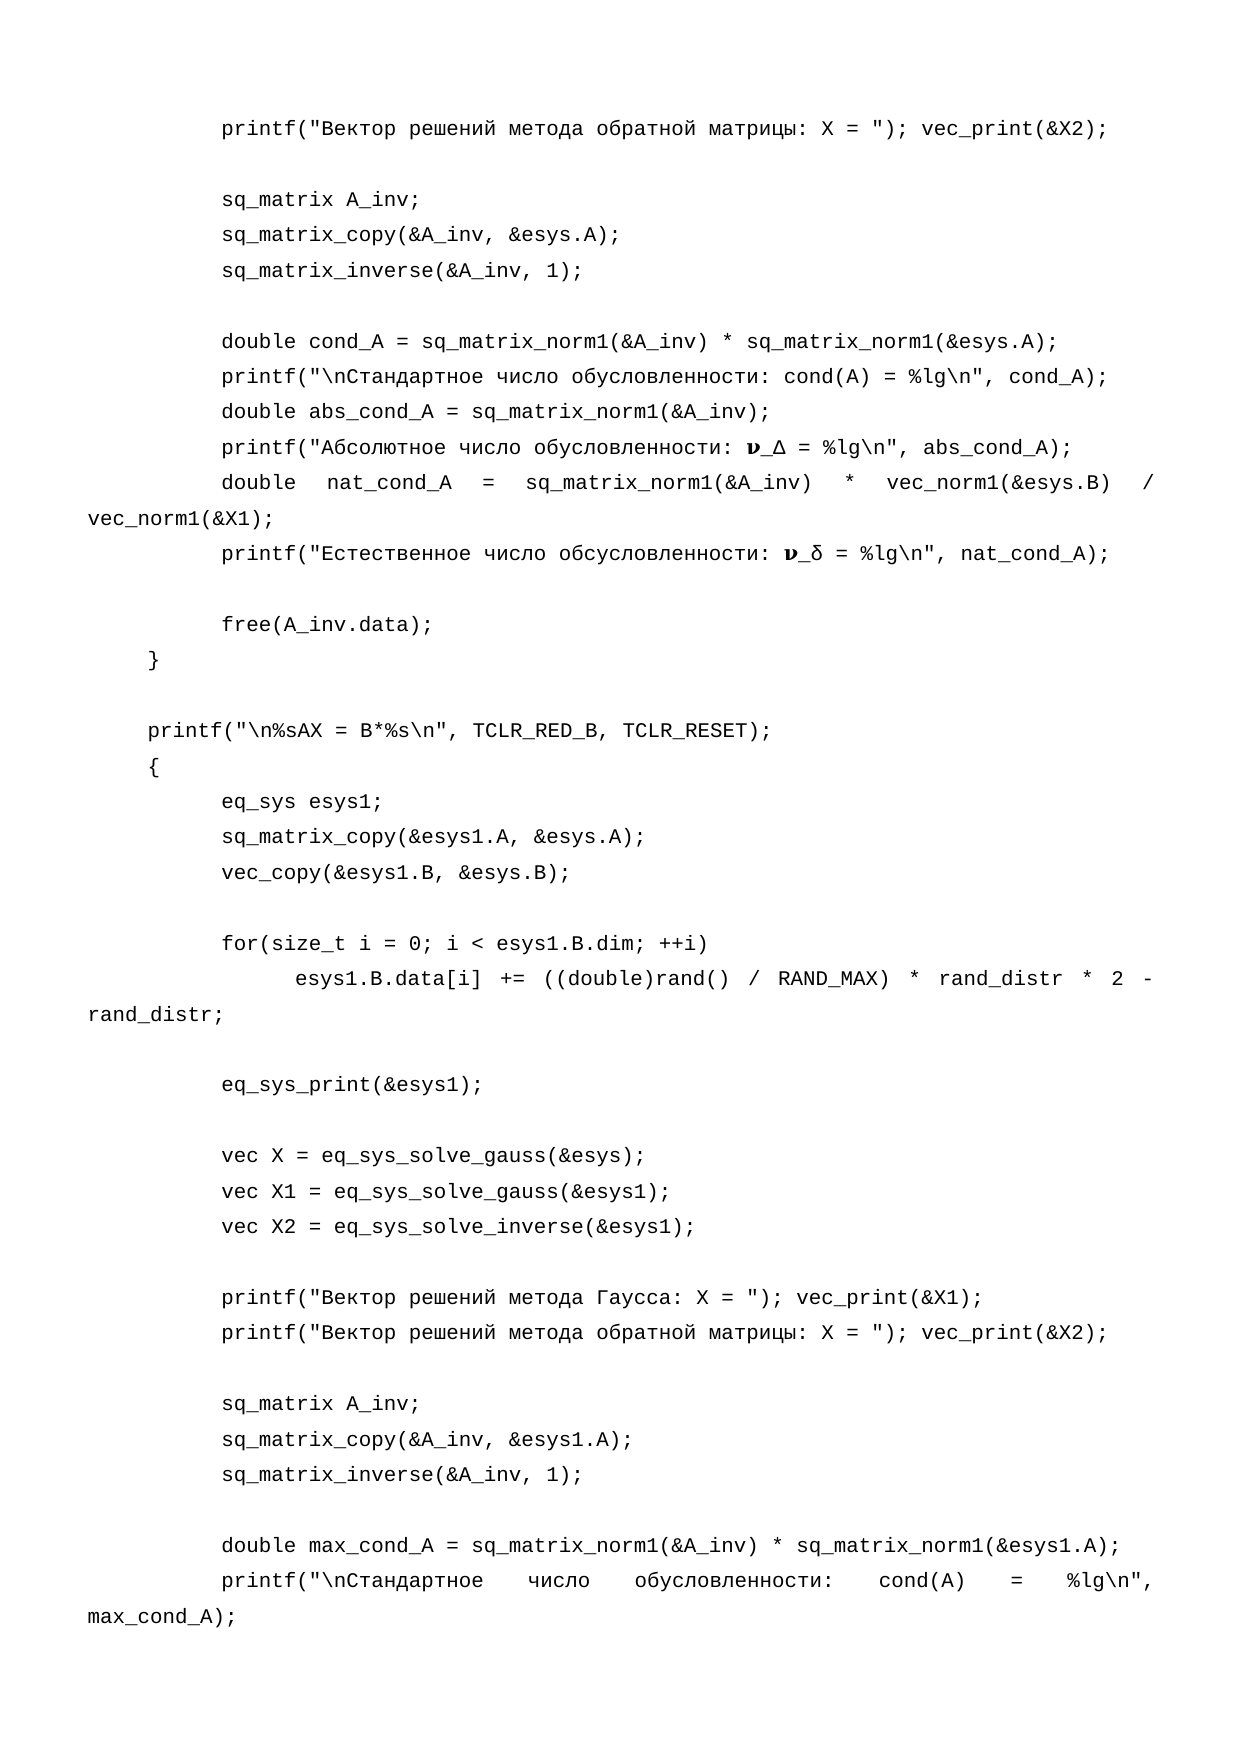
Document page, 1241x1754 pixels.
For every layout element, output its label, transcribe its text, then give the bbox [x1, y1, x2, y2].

text printf("Вектор решений метода Гаусса: X = "); vec_print(&X1); [87, 1287, 1155, 1311]
text { [87, 756, 1155, 779]
text printf("\nСтандартное число обусловленности: cond(A) = %lg\n", max_cond_A); [87, 1570, 1155, 1629]
text esys1.B.data[i] += ((double)rand() / RAND_MAX) * rand_distr * 2 - rand_distr; [87, 968, 1155, 1027]
text sq_matrix_copy(&esys1.A, &esys.A); [87, 826, 1155, 850]
text printf("Вектор решений метода обратной матрицы: X = "); vec_print(&X2); [87, 118, 1155, 142]
text double abs_cond_A = sq_matrix_norm1(&A_inv); [87, 401, 1155, 425]
text double cond_A = sq_matrix_norm1(&A_inv) * sq_matrix_norm1(&esys.A); [87, 331, 1155, 354]
text vec X = eq_sys_solve_gauss(&esys); [87, 1145, 1155, 1169]
text printf("Абсолютное число обусловленности: 𝛎_Δ = %lg\n", abs_cond_A); [87, 437, 1155, 461]
text } [87, 649, 1155, 673]
text sq_matrix A_inv; [87, 1393, 1155, 1417]
text vec X1 = eq_sys_solve_gauss(&esys1); [87, 1181, 1155, 1204]
text printf("\n%sAX = B*%s\n", TCLR_RED_B, TCLR_RESET); [87, 720, 1155, 744]
text sq_matrix_copy(&A_inv, &esys.A); [87, 224, 1155, 248]
text eq_sys esys1; [87, 791, 1155, 815]
text vec_copy(&esys1.B, &esys.B); [87, 862, 1155, 886]
text sq_matrix_copy(&A_inv, &esys1.A); [87, 1428, 1155, 1452]
text double nat_cond_A = sq_matrix_norm1(&A_inv) * vec_norm1(&esys.B) / vec_norm1(&X1); [87, 472, 1155, 531]
text sq_matrix_inverse(&A_inv, 1); [87, 260, 1155, 283]
text free(A_inv.data); [87, 614, 1155, 638]
text double max_cond_A = sq_matrix_norm1(&A_inv) * sq_matrix_norm1(&esys1.A); [87, 1535, 1155, 1558]
text vec X2 = eq_sys_solve_inverse(&esys1); [87, 1216, 1155, 1240]
text sq_matrix_inverse(&A_inv, 1); [87, 1464, 1155, 1488]
text printf("Естественное число обсусловленности: 𝛎_δ = %lg\n", nat_cond_A); [87, 543, 1155, 567]
text printf("Вектор решений метода обратной матрицы: X = "); vec_print(&X2); [87, 1322, 1155, 1346]
text sq_matrix A_inv; [87, 189, 1155, 213]
text printf("\nСтандартное число обусловленности: cond(A) = %lg\n", cond_A); [87, 366, 1155, 390]
text for(size_t i = 0; i < esys1.B.dim; ++i) [87, 933, 1155, 956]
text eq_sys_print(&esys1); [87, 1074, 1155, 1098]
